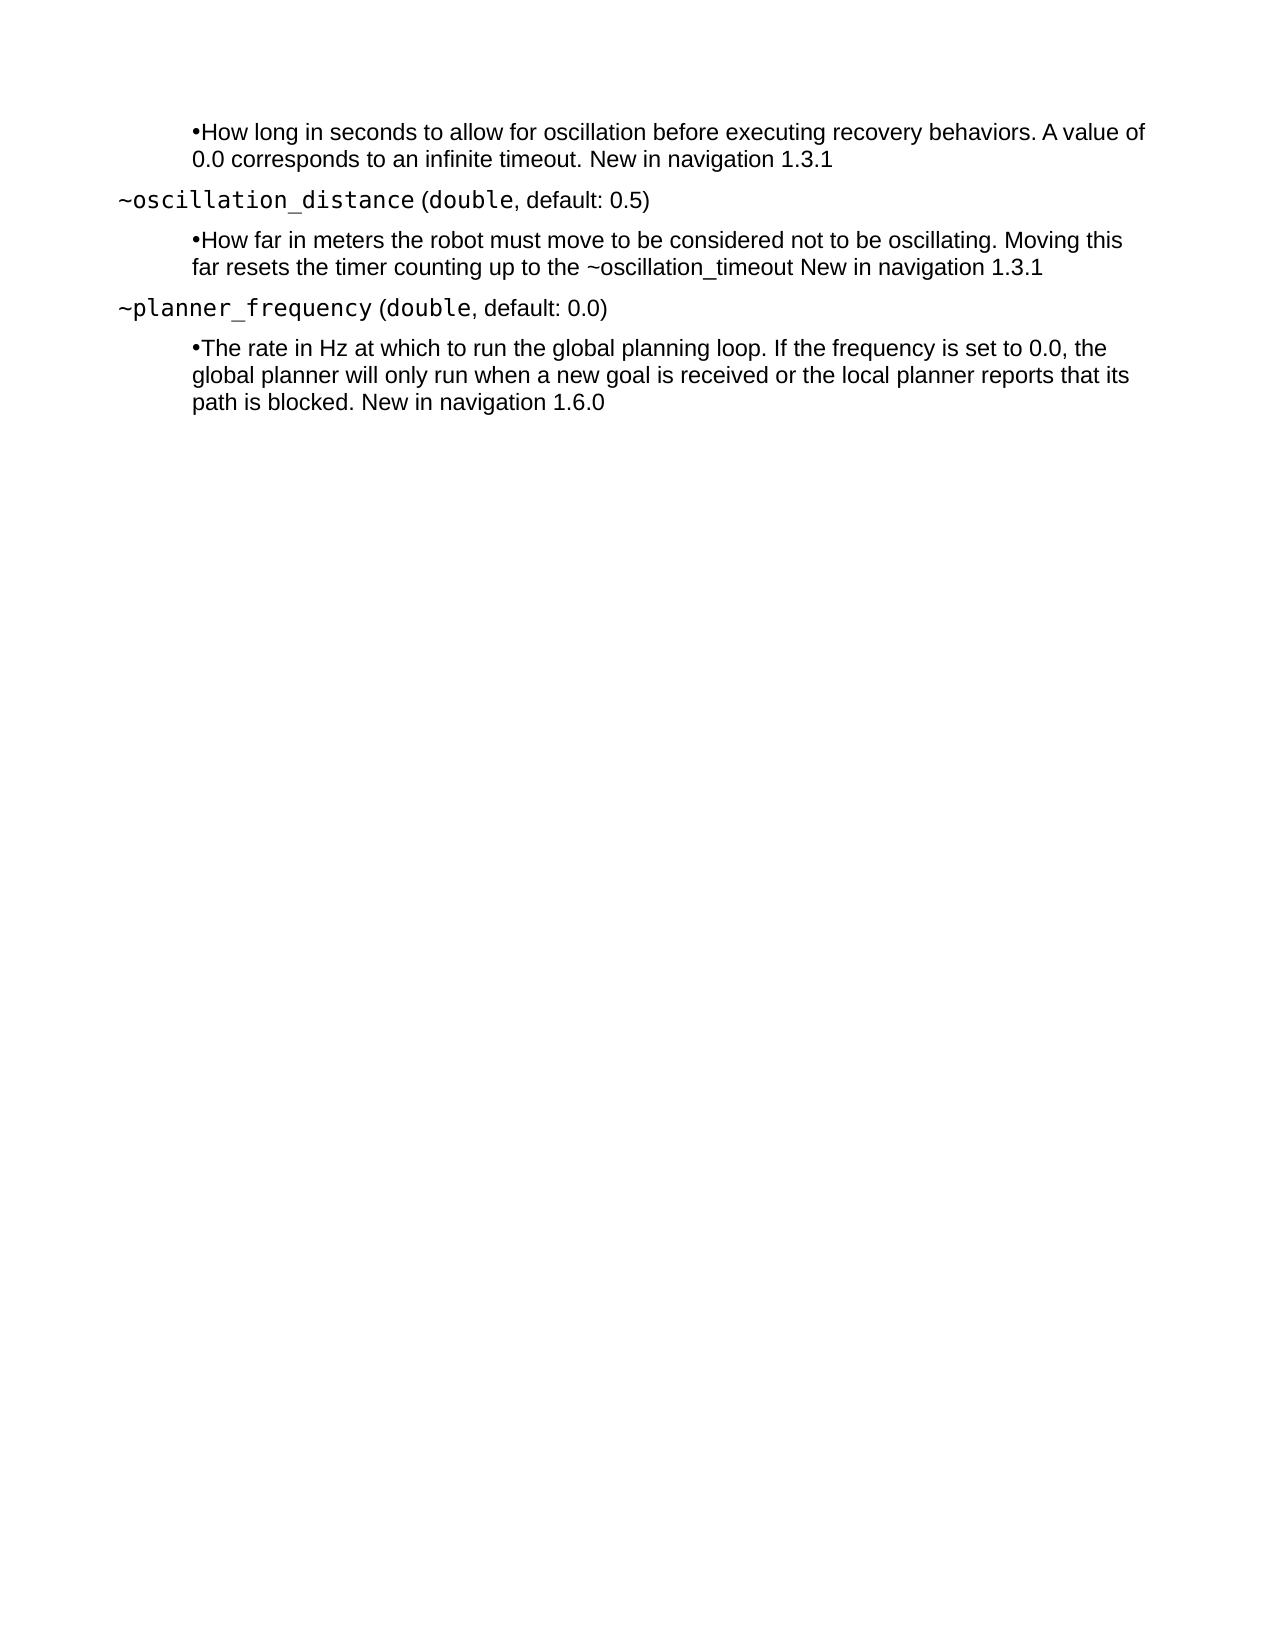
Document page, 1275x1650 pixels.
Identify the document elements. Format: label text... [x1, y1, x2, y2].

text ~planner_frequency (double, default: 0.0) [118, 293, 1157, 322]
list How long in seconds to allow for oscillation before executing recovery behaviors. A value of 0.0 corresponds to an infinite timeout. New in navigation 1.3.1 [118, 118, 1157, 172]
text ~oscillation_distance (double, default: 0.5) [118, 185, 1157, 214]
list How far in meters the robot must move to be considered not to be oscillating. Moving this far resets the timer counting up to the ~oscillation_timeout New in navigation 1.3.1 [118, 226, 1157, 281]
list The rate in Hz at which to run the global planning loop. If the frequency is set to 0.0, the global planner will only run when a new goal is received or the local planner reports that its path is blocked. New in navigation 1.6.0 [118, 334, 1157, 416]
